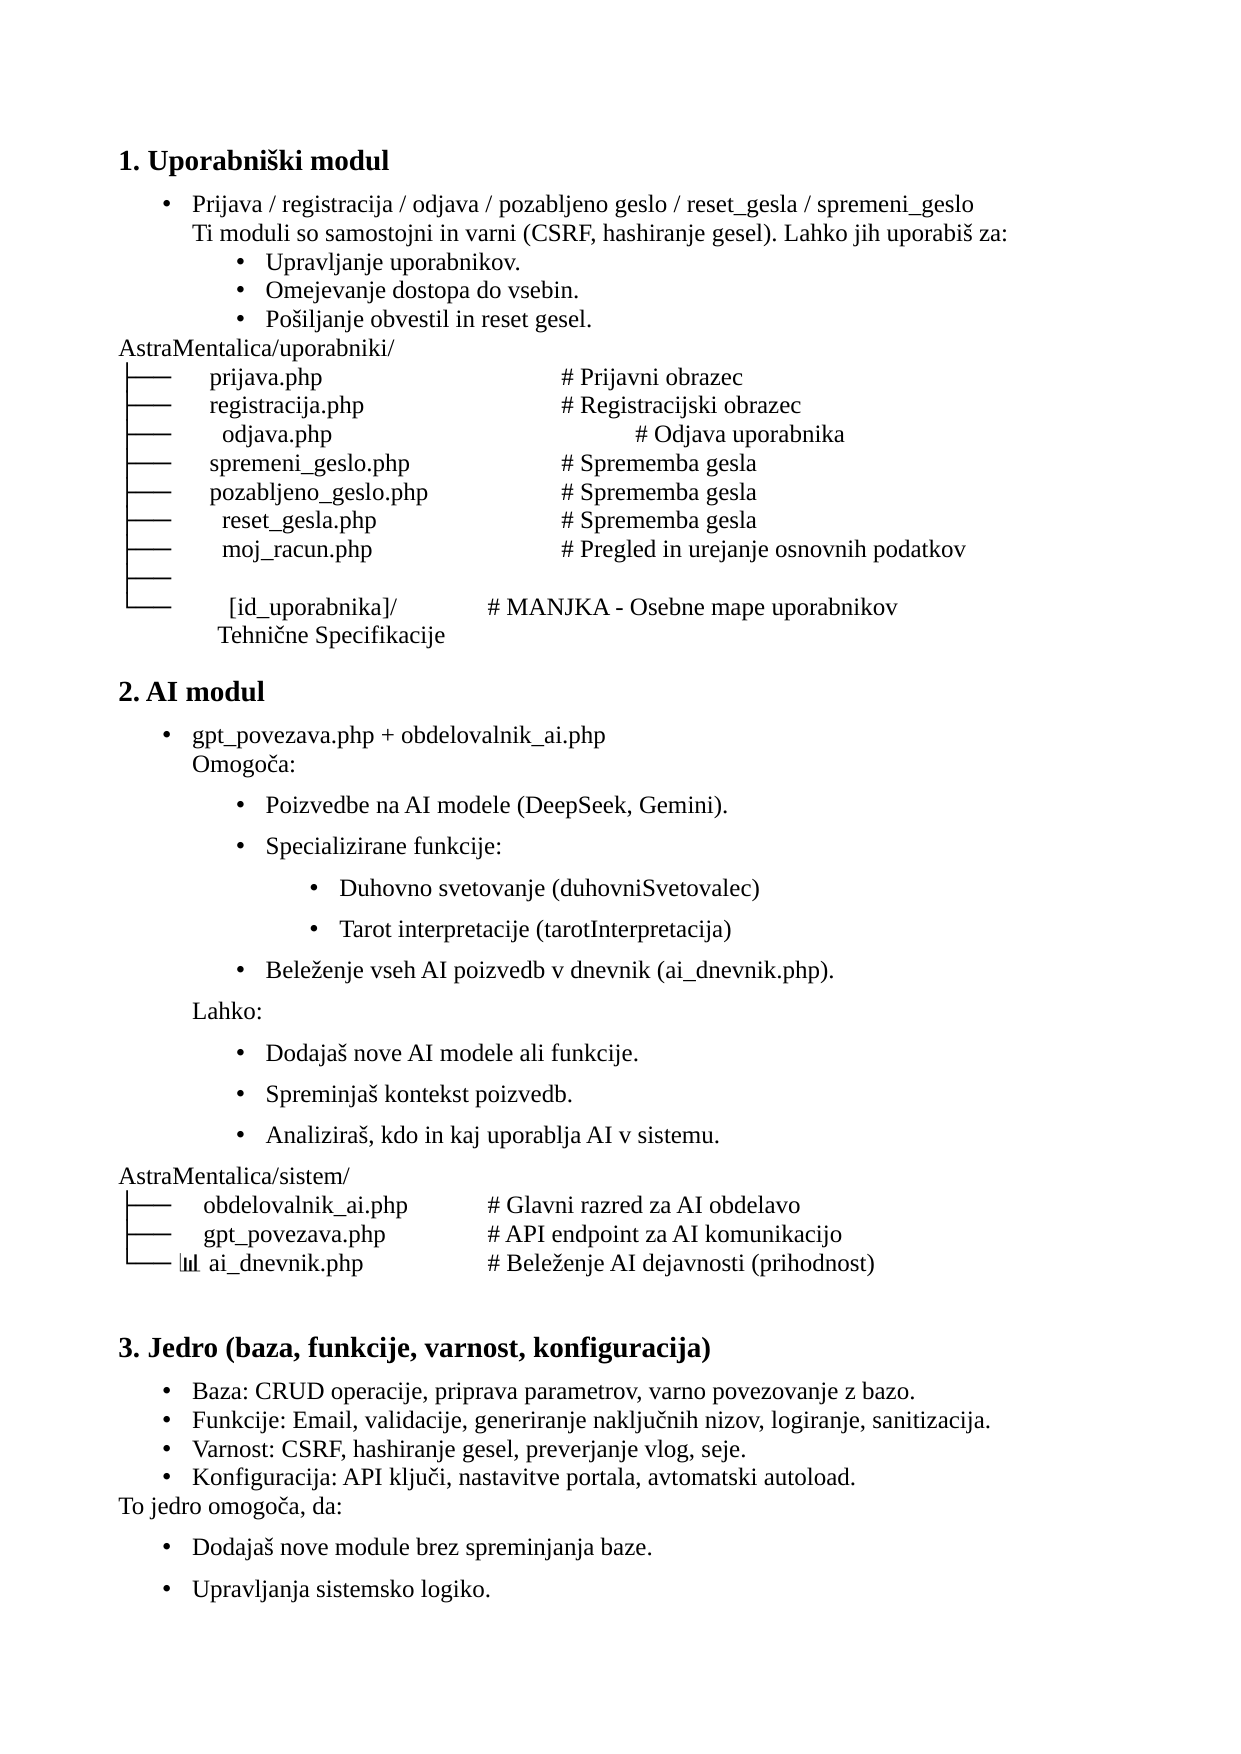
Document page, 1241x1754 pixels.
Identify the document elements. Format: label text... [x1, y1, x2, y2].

text ├── 🔐 prijava.php # Prijavni obrazec [128, 362, 1122, 390]
list Lahko: [162, 996, 1122, 1025]
text ├── ❌ 🚪 [118, 563, 126, 592]
text ├── 🔑 spremeni_geslo.php # Sprememba gesla [128, 448, 1122, 477]
list Upravljanje uporabnikov. [236, 247, 1122, 275]
list Baza: CRUD operacije, priprava parametrov, varno povezovanje z bazo. [162, 1376, 1122, 1405]
list Konfiguracija: API ključi, nastavitve portala, avtomatski autoload. [162, 1462, 1122, 1491]
list Tarot interpretacije (tarotInterpretacija) [309, 914, 1122, 943]
text To jedro omogoča, da: [118, 1491, 1122, 1520]
list Varnost: CSRF, hashiranje gesel, preverjanje vlog, seje. [162, 1434, 1122, 1462]
text ├── 🤖 obdelovalnik_ai.php # Glavni razred za AI obdelavo [128, 1190, 1122, 1219]
subtitle 1. Uporabniški modul [118, 143, 1122, 177]
text ├── 🌐 gpt_povezava.php # API endpoint za AI komunikacijo [128, 1219, 1122, 1248]
text ├── 🚪 odjava.php # Odjava uporabnika [128, 419, 1122, 448]
list Specializirane funkcije: [236, 831, 1122, 860]
list Spreminjaš kontekst poizvedb. [236, 1079, 1122, 1108]
text └── ❌ 📂 [id_uporabnika]/ # MANJKA - Osebne mape uporabnikov [118, 592, 1122, 620]
text └── 📊 ai_dnevnik.php # Beleženje AI dejavnosti (prihodnost) [118, 1248, 1122, 1276]
list Beleženje vseh AI poizvedb v dnevnik (ai_dnevnik.php). [236, 955, 1122, 984]
text ├── 🔑 pozabljeno_geslo.php # Sprememba gesla [128, 477, 1122, 505]
list Prijava / registracija / odjava / pozabljeno geslo / reset_gesla / spremeni_geslo Ti moduli so samostojni in varni (CSRF, hashiranje gesel). Lahko jih uporabiš za: [162, 189, 1122, 247]
list Dodajaš nove module brez spreminjanja baze. [162, 1532, 1122, 1561]
list Omejevanje dostopa do vsebin. [236, 275, 1122, 304]
list Funkcije: Email, validacije, generiranje naključnih nizov, logiranje, sanitizacija. [162, 1405, 1122, 1434]
list Upravljanja sistemsko logiko. [162, 1574, 1122, 1602]
subtitle 2. AI modul [118, 674, 1122, 708]
text AstraMentalica/uporabniki/ [118, 333, 1122, 362]
text AstraMentalica/sistem/ [118, 1161, 1122, 1190]
text ├── 📝 registracija.php # Registracijski obrazec [128, 390, 1122, 419]
text ├── ❌ 🚪 [128, 563, 1122, 592]
text ├── 🚪 reset_gesla.php # Sprememba gesla [128, 505, 1122, 534]
text 🔧 Tehnične Specifikacije [118, 620, 1122, 649]
text ├── 🚪 moj_racun.php # Pregled in urejanje osnovnih podatkov [128, 534, 1122, 563]
list gpt_povezava.php + obdelovalnik_ai.php Omogoča: [162, 720, 1122, 778]
list Duhovno svetovanje (duhovniSvetovalec) [309, 873, 1122, 901]
list Poizvedbe na AI modele (DeepSeek, Gemini). [236, 790, 1122, 819]
list Pošiljanje obvestil in reset gesel. [236, 304, 1122, 333]
list Analiziraš, kdo in kaj uporablja AI v sistemu. [236, 1120, 1122, 1149]
subtitle 3. Jedro (baza, funkcije, varnost, konfiguracija) [118, 1330, 1122, 1364]
list Dodajaš nove AI modele ali funkcije. [236, 1038, 1122, 1066]
